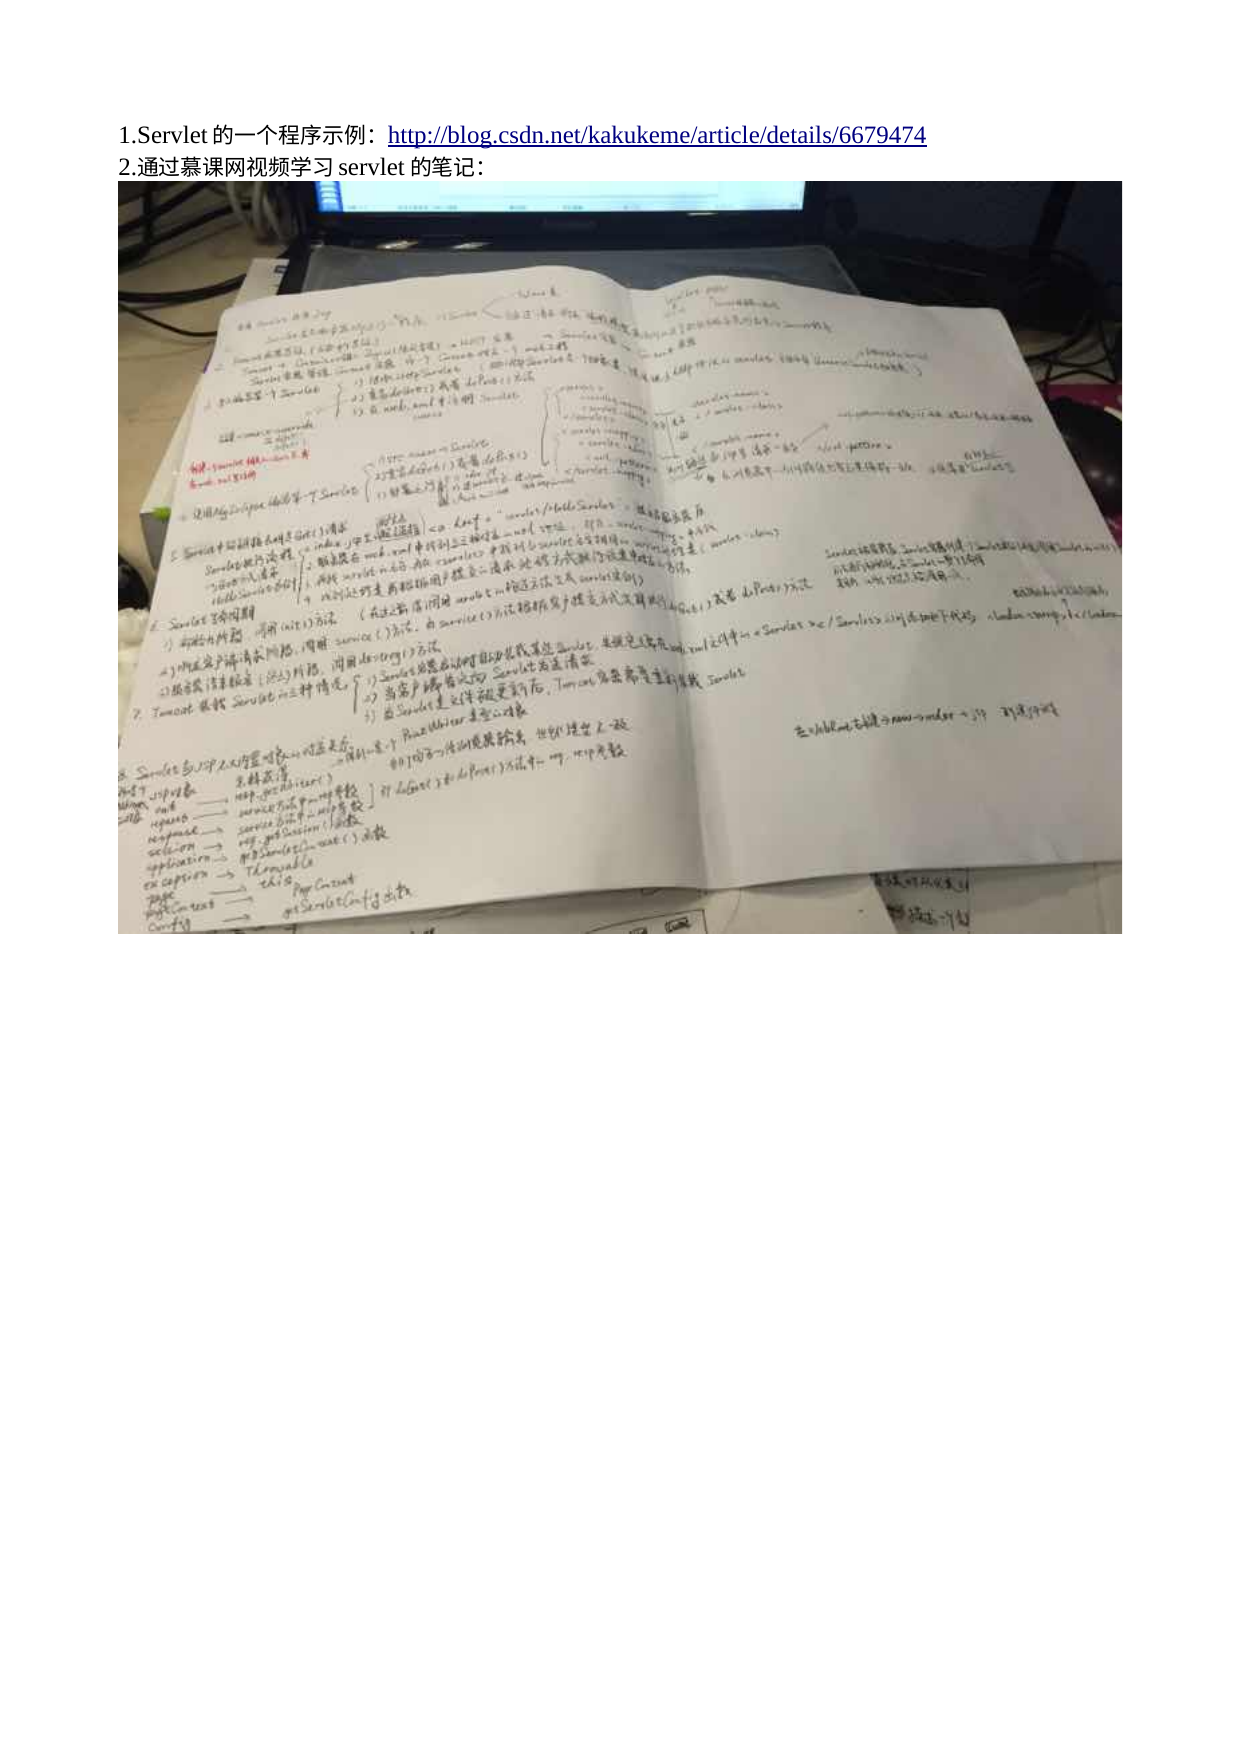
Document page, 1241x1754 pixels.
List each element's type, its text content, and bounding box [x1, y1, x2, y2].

text 2.通过慕课网视频学习servlet的笔记： [118, 150, 1122, 181]
text 1.Servlet的一个程序示例：http://blog.csdn.net/kakukeme/article/details/6679474 [118, 118, 1122, 150]
picture [118, 181, 1123, 934]
